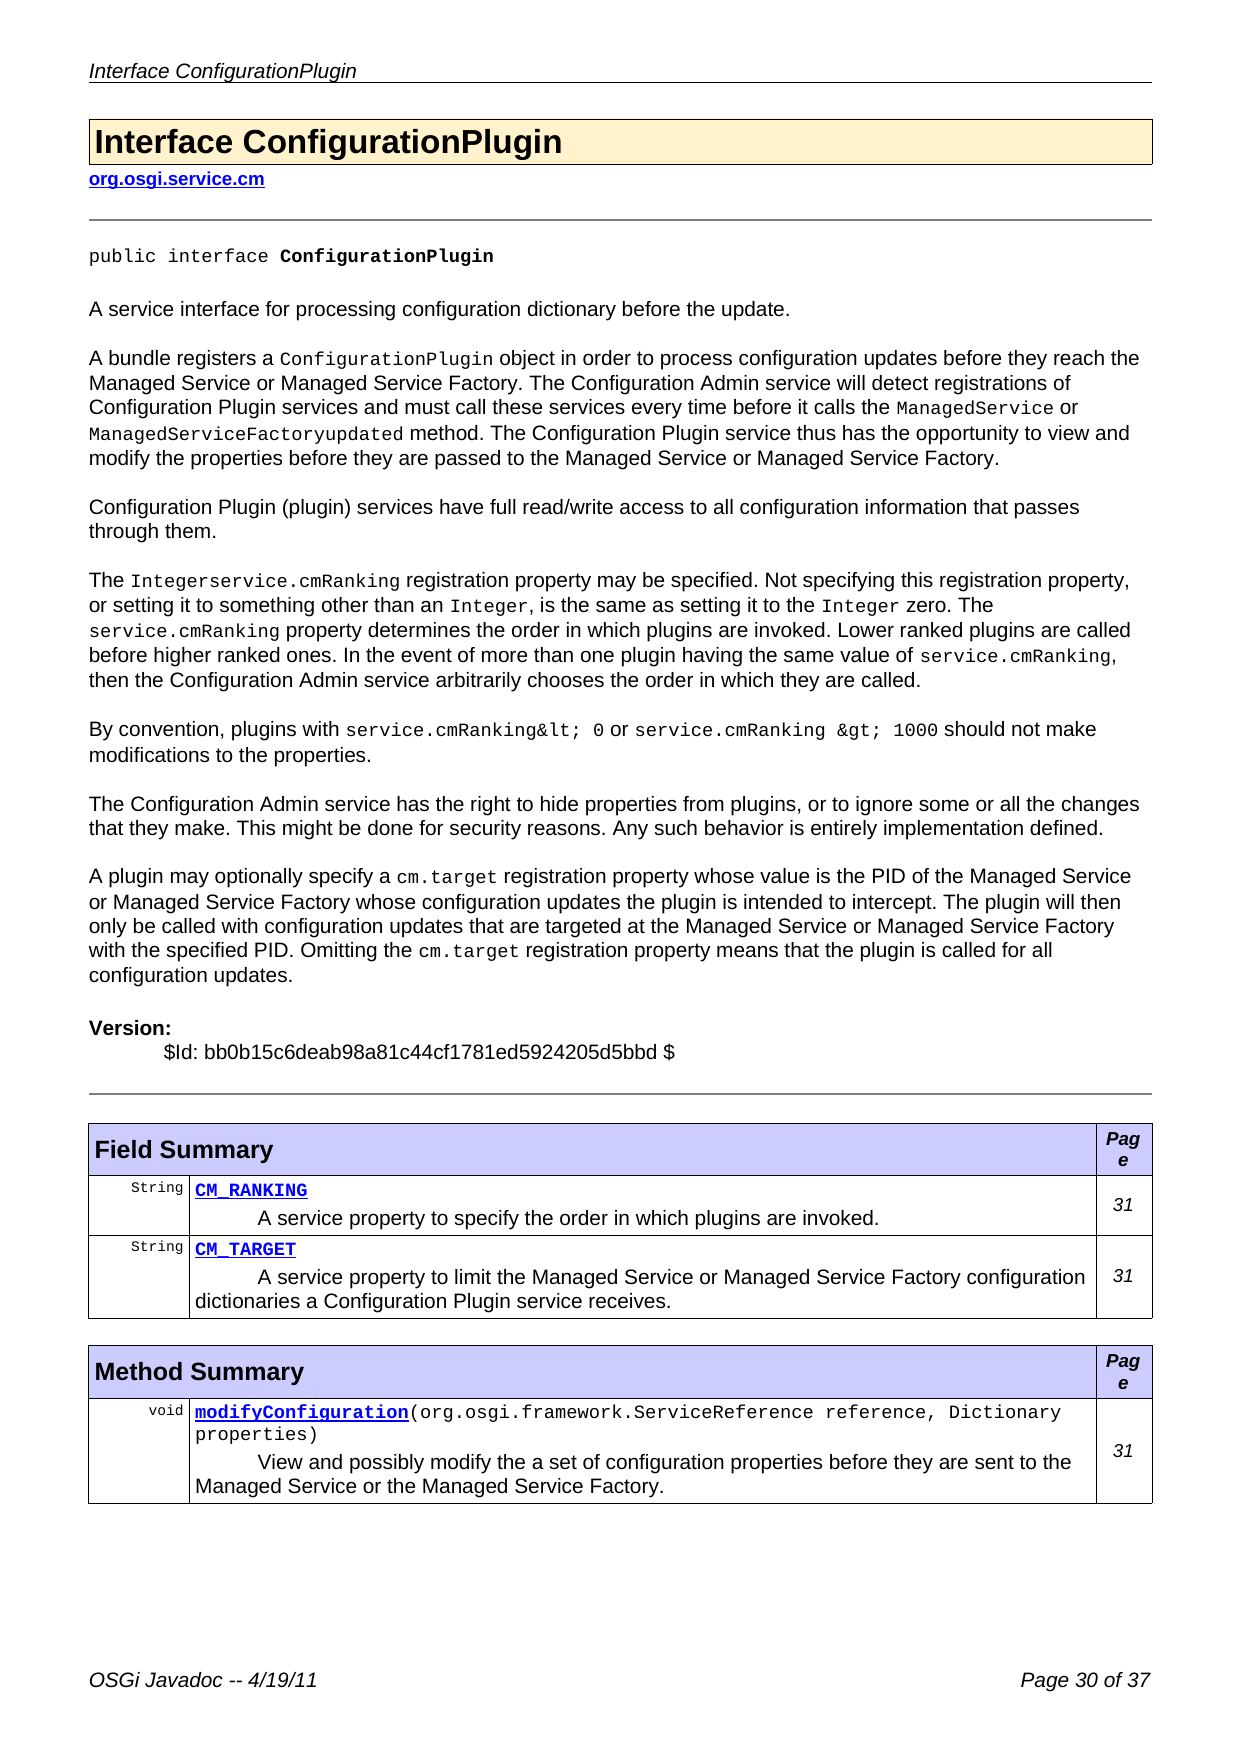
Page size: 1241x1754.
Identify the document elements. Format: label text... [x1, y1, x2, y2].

table_header Page [1097, 1124, 1152, 1175]
text $Id: bb0b15c6deab98a81c44cf1781ed5924205d5bbd $ [163, 1040, 1152, 1064]
text Configuration Plugin (plugin) services have full read/write access to all configuration information that passes through them. [88, 494, 1152, 542]
table_cell String [89, 1236, 189, 1317]
table_cell modifyConfiguration(org.osgi.framework.ServiceReference reference, Dictionary properties) View and possibly modify the a set of configuration properties before they are sent to the Managed Service or the Managed Service Factory. [190, 1399, 1096, 1502]
text A service interface for processing configuration dictionary before the update. [88, 297, 1152, 321]
table_cell void [89, 1399, 189, 1502]
table_cell 30 [1097, 1236, 1152, 1317]
table_cell CM_TARGET A service property to limit the Managed Service or Managed Service Factory configuration dictionaries a Configuration Plugin service receives. [190, 1236, 1096, 1317]
text Version: [88, 1016, 1152, 1040]
table_cell CM_RANKING A service property to specify the order in which plugins are invoked. [190, 1176, 1096, 1234]
table_header Page [1097, 1346, 1152, 1398]
table_cell 31 [1097, 1176, 1152, 1234]
table_header Field Summary [89, 1124, 1096, 1175]
text A bundle registers a ConfigurationPlugin object in order to process configuration updates before they reach the Managed Service or Managed Service Factory. The Configuration Admin service will detect registrations of Configuration Plugin services and must call these services every time before it calls the ManagedService or ManagedServiceFactoryupdated method. The Configuration Plugin service thus has the opportunity to view and modify the properties before they are passed to the Managed Service or Managed Service Factory. [88, 346, 1152, 469]
text By convention, plugins with service.cmRanking&lt; 0 or service.cmRanking &gt; 1000 should not make modifications to the properties. [88, 717, 1152, 766]
table_header Method Summary [89, 1346, 1096, 1398]
text org.osgi.service.cm [88, 168, 1152, 189]
text The Configuration Admin service has the right to hide properties from plugins, or to ignore some or all the changes that they make. This might be done for security reasons. Any such behavior is entirely implementation defined. [88, 791, 1152, 839]
text public interface ConfigurationPlugin [88, 247, 1152, 268]
table_cell 31 [1097, 1399, 1152, 1502]
table_cell String [89, 1176, 189, 1234]
subtitle Interface ConfigurationPlugin [90, 120, 1152, 164]
text A plugin may optionally specify a cm.target registration property whose value is the PID of the Managed Service or Managed Service Factory whose configuration updates the plugin is intended to intercept. The plugin will then only be called with configuration updates that are targeted at the Managed Service or Managed Service Factory with the specified PID. Omitting the cm.target registration property means that the plugin is called for all configuration updates. [88, 864, 1152, 987]
text The Integerservice.cmRanking registration property may be specified. Not specifying this registration property, or setting it to something other than an Integer, is the same as setting it to the Integer zero. The service.cmRanking property determines the order in which plugins are invoked. Lower ranked plugins are called before higher ranked ones. In the event of more than one plugin having the same value of service.cmRanking, then the Configuration Admin service arbitrarily chooses the order in which they are called. [88, 567, 1152, 692]
